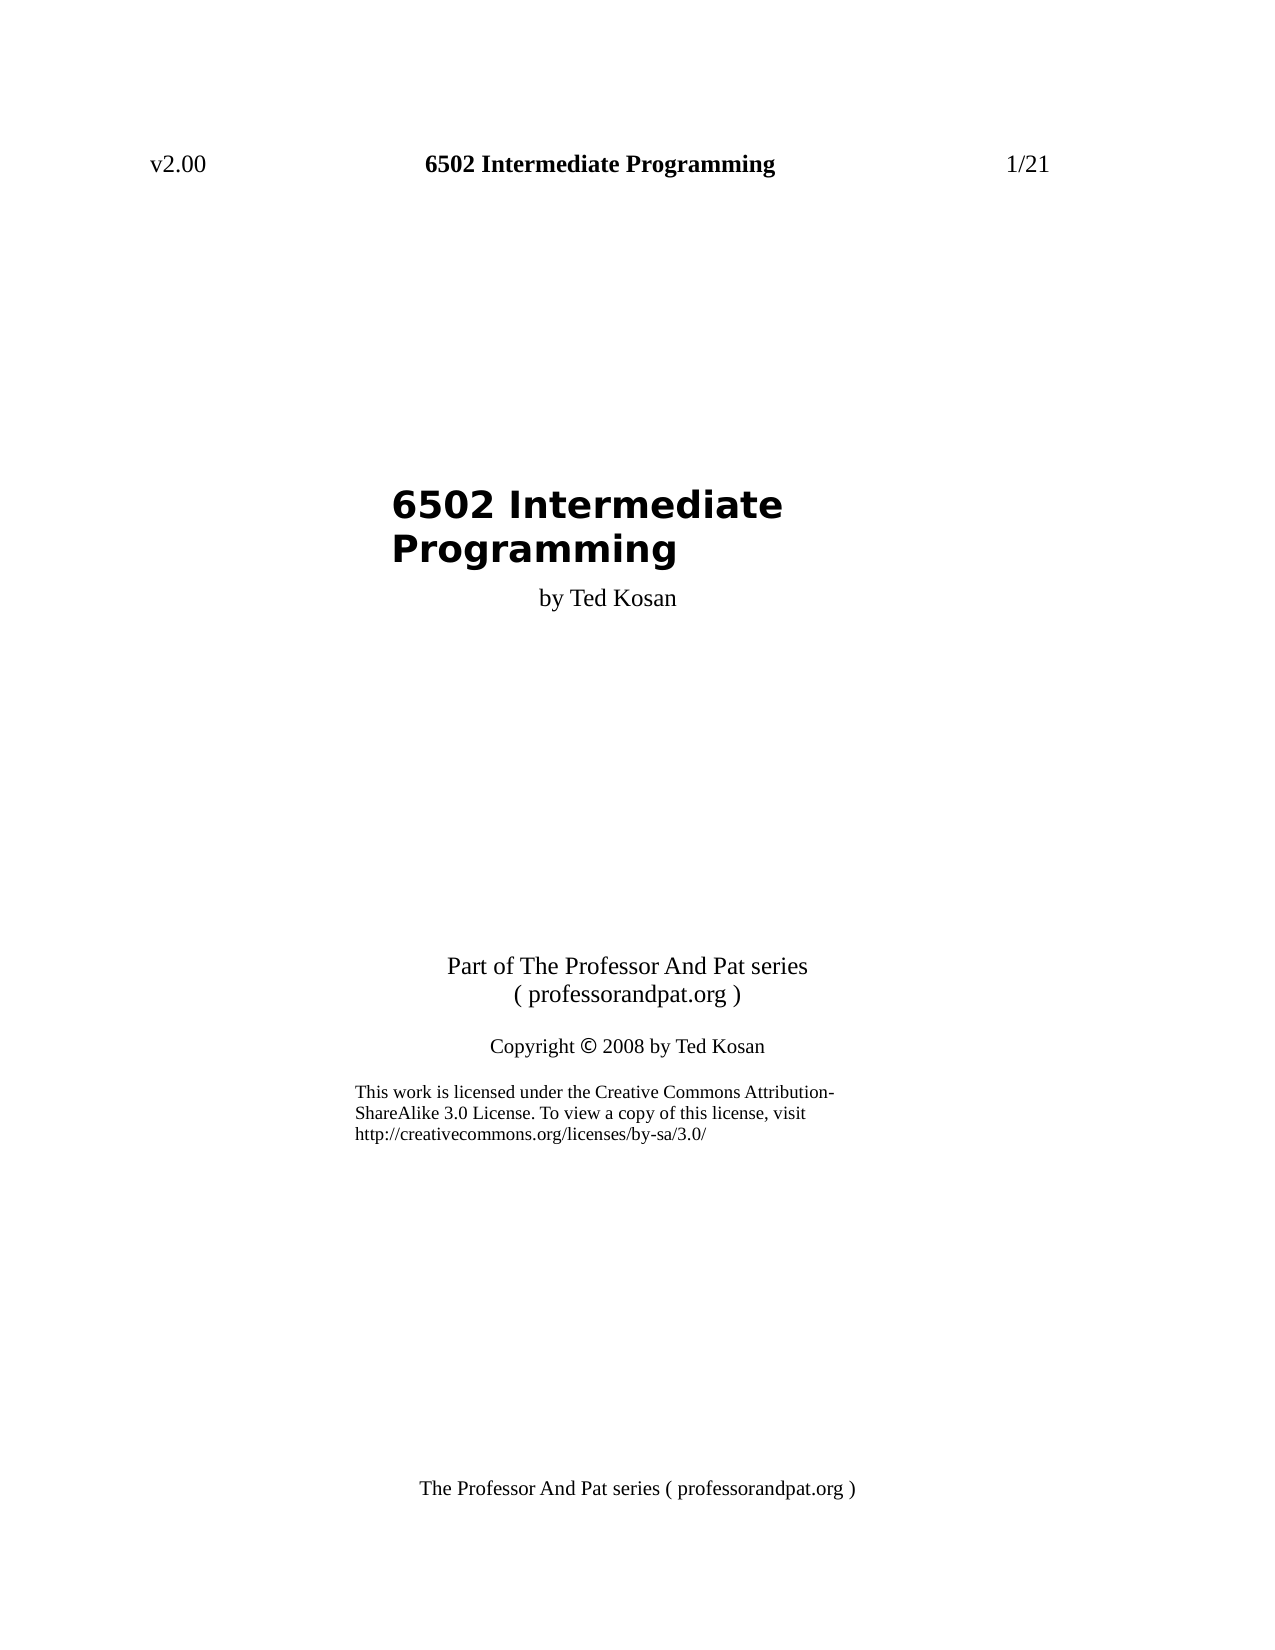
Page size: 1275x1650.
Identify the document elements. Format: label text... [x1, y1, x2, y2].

text Copyright © 2008 by Ted Kosan [355, 1031, 900, 1059]
subtitle 6502 Intermediate Programming [391, 484, 824, 571]
text This work is licensed under the Creative Commons Attribution-ShareAlike 3.0 License. To view a copy of this license, visit http://creativecommons.org/licenses/by-sa/3.0/ [355, 1082, 900, 1144]
text by Ted Kosan [391, 584, 824, 611]
text Part of The Professor And Pat series ( professorandpat.org ) [355, 952, 900, 1008]
